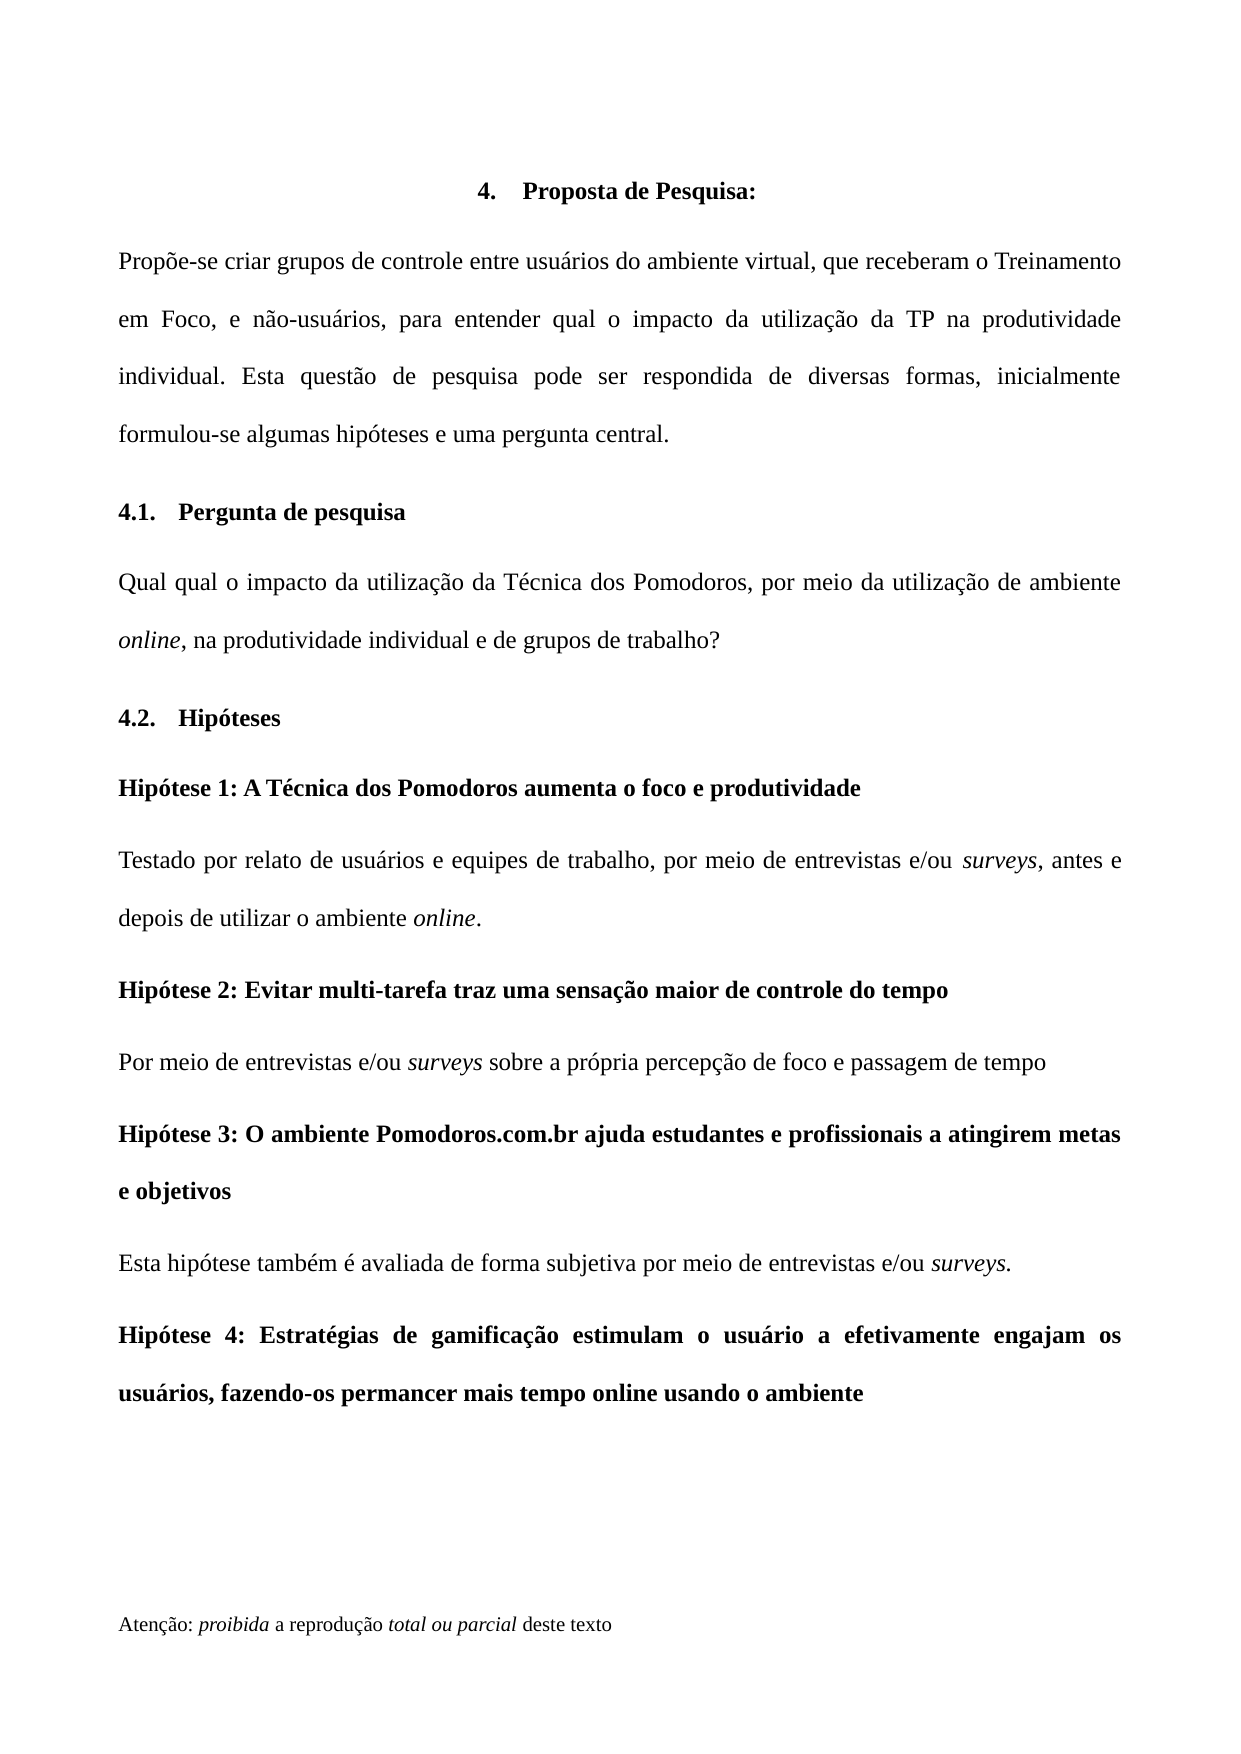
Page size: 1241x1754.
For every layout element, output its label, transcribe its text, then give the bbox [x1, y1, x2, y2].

text Testado por relato de usuários e equipes de trabalho, por meio de entrevistas e/ou surveys, antes e depois de utilizar o ambiente online. [118, 845, 1122, 931]
text Por meio de entrevistas e/ou surveys sobre a própria percepção de foco e passagem de tempo [118, 1047, 1122, 1076]
text Hipótese 3: O ambiente Pomodoros.com.br ajuda estudantes e profissionais a atingirem metas e objetivos [118, 1119, 1122, 1205]
text Qual qual o impacto da utilização da Técnica dos Pomodoros, por meio da utilização de ambiente online, na produtividade individual e de grupos de trabalho? [118, 567, 1122, 653]
text Esta hipótese também é avaliada de forma subjetiva por meio de entrevistas e/ou surveys. [118, 1248, 1122, 1277]
subtitle Hipóteses [118, 703, 1122, 732]
text Hipótese 4: Estratégias de gamificação estimulam o usuário a efetivamente engajam os usuários, fazendo-os permancer mais tempo online usando o ambiente [118, 1321, 1122, 1407]
text Hipótese 1: A Técnica dos Pomodoros aumenta o foco e produtividade [118, 773, 1122, 802]
subtitle Pergunta de pesquisa [118, 497, 1122, 526]
text Hipótese 2: Evitar multi-tarefa traz uma sensação maior de controle do tempo [118, 975, 1122, 1003]
text Propõe-se criar grupos de controle entre usuários do ambiente virtual, que receberam o Treinamento em Foco, e não-usuários, para entender qual o impacto da utilização da TP na produtividade individual. Esta questão de pesquisa pode ser respondida de diversas formas, inicialmente formulou-se algumas hipóteses e uma pergunta central. [118, 246, 1122, 448]
subtitle Proposta de Pesquisa: [118, 176, 1122, 205]
